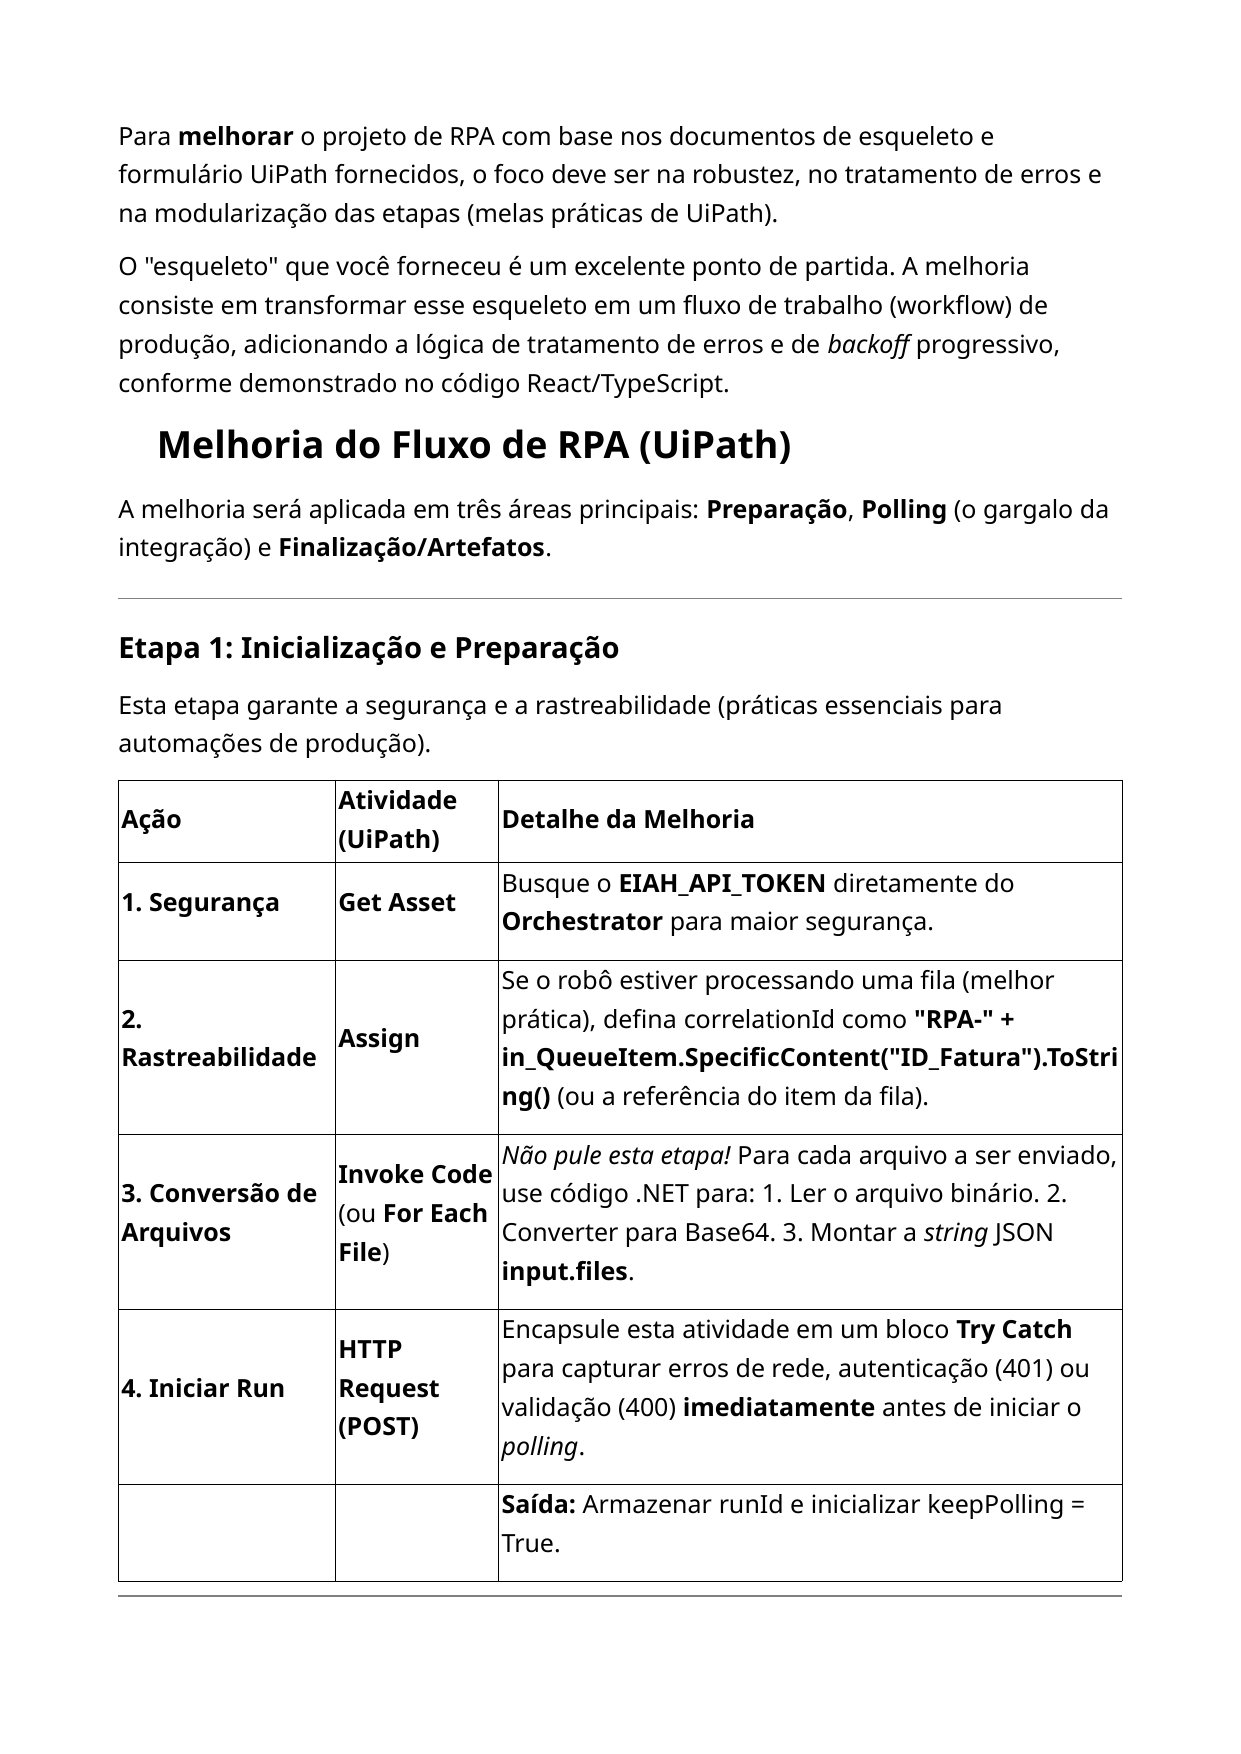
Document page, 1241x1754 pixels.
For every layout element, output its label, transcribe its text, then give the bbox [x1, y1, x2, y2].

table_cell Encapsule esta atividade em um bloco Try Catch para capturar erros de rede, autenticação (401) ou validação (400) imediatamente antes de iniciar o polling. [499, 1310, 1122, 1484]
table_cell Invoke Code (ou For Each File) [336, 1135, 498, 1309]
text A melhoria será aplicada em três áreas principais: Preparação, Polling (o gargalo da integração) e Finalização/Artefatos. [118, 491, 1122, 564]
table_header Atividade (UiPath) [336, 781, 498, 862]
table_header Detalhe da Melhoria [499, 781, 1122, 862]
table_cell Busque o EIAH_API_TOKEN diretamente do Orchestrator para maior segurança. [499, 863, 1122, 959]
table_cell HTTP Request (POST) [336, 1310, 498, 1484]
table_cell [119, 1485, 335, 1581]
table_cell Não pule esta etapa! Para cada arquivo a ser enviado, use código .NET para: 1. Ler o arquivo binário. 2. Converter para Base64. 3. Montar a string JSON input.files. [499, 1135, 1122, 1309]
table_header Ação [119, 781, 335, 862]
text Para melhorar o projeto de RPA com base nos documentos de esqueleto e formulário UiPath fornecidos, o foco deve ser na robustez, no tratamento de erros e na modularização das etapas (melas práticas de UiPath). [118, 118, 1122, 230]
text Esta etapa garante a segurança e a rastreabilidade (práticas essenciais para automações de produção). [118, 687, 1122, 760]
table_cell 2. Rastreabilidade [119, 961, 335, 1134]
table_cell Get Asset [336, 863, 498, 959]
table_cell Saída: Armazenar runId e inicializar keepPolling = True. [499, 1485, 1122, 1581]
subtitle 🚀 Melhoria do Fluxo de RPA (UiPath) [118, 418, 1122, 469]
table_cell 1. Segurança [119, 863, 335, 959]
text O "esqueleto" que você forneceu é um excelente ponto de partida. A melhoria consiste em transformar esse esqueleto em um fluxo de trabalho (workflow) de produção, adicionando a lógica de tratamento de erros e de backoff progressivo, conforme demonstrado no código React/TypeScript. [118, 249, 1122, 399]
table_cell 3. Conversão de Arquivos [119, 1135, 335, 1309]
table_cell 4. Iniciar Run [119, 1310, 335, 1484]
table_cell [336, 1485, 498, 1581]
table_cell Assign [336, 961, 498, 1134]
table_cell Se o robô estiver processando uma fila (melhor prática), defina correlationId como "RPA-" + in_QueueItem.SpecificContent("ID_Fatura").ToString() (ou a referência do item da fila). [499, 961, 1122, 1134]
subtitle Etapa 1: Inicialização e Preparação [118, 628, 1122, 667]
